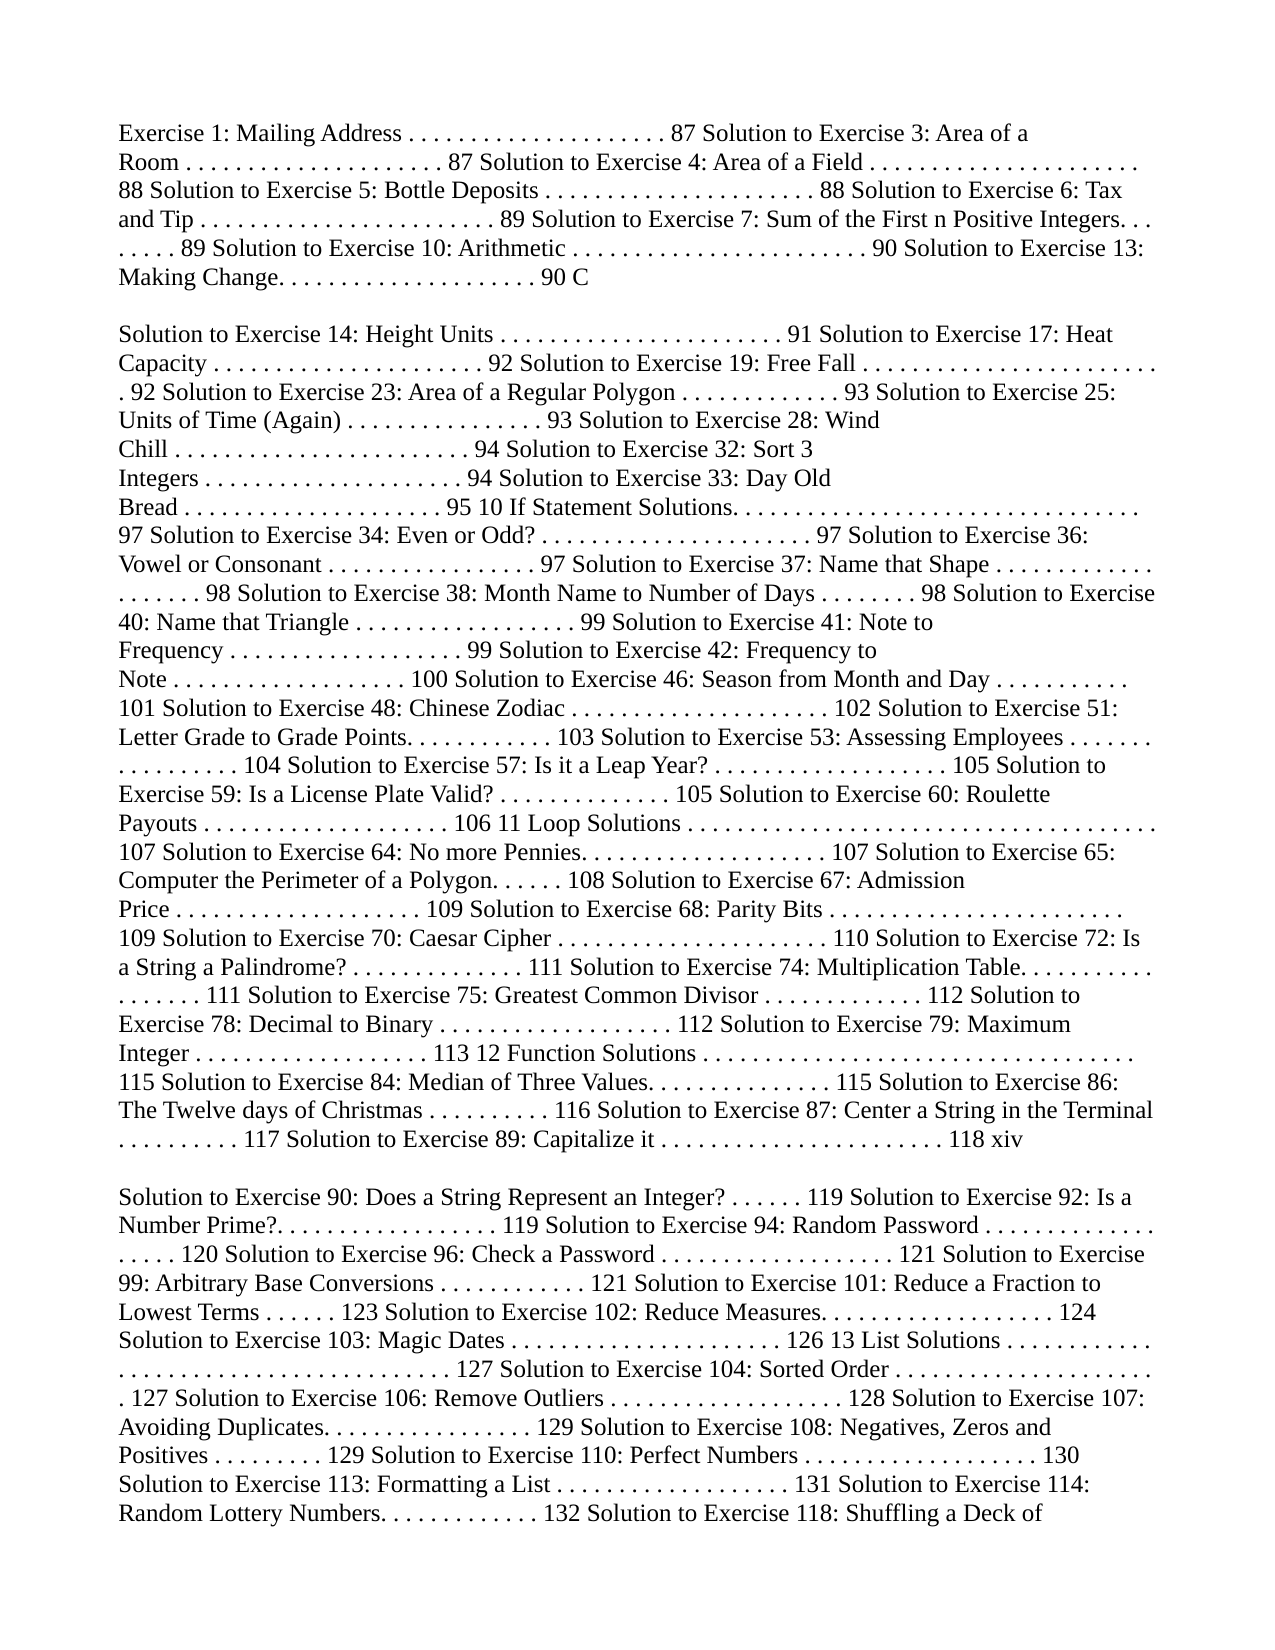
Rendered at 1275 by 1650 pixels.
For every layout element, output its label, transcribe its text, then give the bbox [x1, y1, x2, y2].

text Exercise 1: Mailing Address . . . . . . . . . . . . . . . . . . . . . 87 Solution to Exercise 3: Area of a Room . . . . . . . . . . . . . . . . . . . . . 87 Solution to Exercise 4: Area of a Field . . . . . . . . . . . . . . . . . . . . . . 88 Solution to Exercise 5: Bottle Deposits . . . . . . . . . . . . . . . . . . . . . . 88 Solution to Exercise 6: Tax and Tip . . . . . . . . . . . . . . . . . . . . . . . . 89 Solution to Exercise 7: Sum of the First n Positive Integers. . . . . . . . 89 Solution to Exercise 10: Arithmetic . . . . . . . . . . . . . . . . . . . . . . . . 90 Solution to Exercise 13: Making Change. . . . . . . . . . . . . . . . . . . . . 90 C [118, 118, 1157, 291]
text Solution to Exercise 14: Height Units . . . . . . . . . . . . . . . . . . . . . . . 91 Solution to Exercise 17: Heat Capacity . . . . . . . . . . . . . . . . . . . . . . 92 Solution to Exercise 19: Free Fall . . . . . . . . . . . . . . . . . . . . . . . . . 92 Solution to Exercise 23: Area of a Regular Polygon . . . . . . . . . . . . . 93 Solution to Exercise 25: Units of Time (Again) . . . . . . . . . . . . . . . . 93 Solution to Exercise 28: Wind Chill . . . . . . . . . . . . . . . . . . . . . . . . 94 Solution to Exercise 32: Sort 3 Integers . . . . . . . . . . . . . . . . . . . . . 94 Solution to Exercise 33: Day Old Bread . . . . . . . . . . . . . . . . . . . . . 95 10 If Statement Solutions. . . . . . . . . . . . . . . . . . . . . . . . . . . . . . . . . 97 Solution to Exercise 34: Even or Odd? . . . . . . . . . . . . . . . . . . . . . . 97 Solution to Exercise 36: Vowel or Consonant . . . . . . . . . . . . . . . . . 97 Solution to Exercise 37: Name that Shape . . . . . . . . . . . . . . . . . . . . 98 Solution to Exercise 38: Month Name to Number of Days . . . . . . . . 98 Solution to Exercise 40: Name that Triangle . . . . . . . . . . . . . . . . . . 99 Solution to Exercise 41: Note to Frequency . . . . . . . . . . . . . . . . . . . 99 Solution to Exercise 42: Frequency to Note . . . . . . . . . . . . . . . . . . . 100 Solution to Exercise 46: Season from Month and Day . . . . . . . . . . . 101 Solution to Exercise 48: Chinese Zodiac . . . . . . . . . . . . . . . . . . . . . 102 Solution to Exercise 51: Letter Grade to Grade Points. . . . . . . . . . . . 103 Solution to Exercise 53: Assessing Employees . . . . . . . . . . . . . . . . . 104 Solution to Exercise 57: Is it a Leap Year? . . . . . . . . . . . . . . . . . . . 105 Solution to Exercise 59: Is a License Plate Valid? . . . . . . . . . . . . . . 105 Solution to Exercise 60: Roulette Payouts . . . . . . . . . . . . . . . . . . . . 106 11 Loop Solutions . . . . . . . . . . . . . . . . . . . . . . . . . . . . . . . . . . . . . . 107 Solution to Exercise 64: No more Pennies. . . . . . . . . . . . . . . . . . . . 107 Solution to Exercise 65: Computer the Perimeter of a Polygon. . . . . . 108 Solution to Exercise 67: Admission Price . . . . . . . . . . . . . . . . . . . . 109 Solution to Exercise 68: Parity Bits . . . . . . . . . . . . . . . . . . . . . . . . 109 Solution to Exercise 70: Caesar Cipher . . . . . . . . . . . . . . . . . . . . . . 110 Solution to Exercise 72: Is a String a Palindrome? . . . . . . . . . . . . . . 111 Solution to Exercise 74: Multiplication Table. . . . . . . . . . . . . . . . . . 111 Solution to Exercise 75: Greatest Common Divisor . . . . . . . . . . . . . 112 Solution to Exercise 78: Decimal to Binary . . . . . . . . . . . . . . . . . . . 112 Solution to Exercise 79: Maximum Integer . . . . . . . . . . . . . . . . . . . 113 12 Function Solutions . . . . . . . . . . . . . . . . . . . . . . . . . . . . . . . . . . . 115 Solution to Exercise 84: Median of Three Values. . . . . . . . . . . . . . . 115 Solution to Exercise 86: The Twelve days of Christmas . . . . . . . . . . 116 Solution to Exercise 87: Center a String in the Terminal . . . . . . . . . . 117 Solution to Exercise 89: Capitalize it . . . . . . . . . . . . . . . . . . . . . . . 118 xiv [118, 319, 1157, 1153]
text Solution to Exercise 90: Does a String Represent an Integer? . . . . . . 119 Solution to Exercise 92: Is a Number Prime?. . . . . . . . . . . . . . . . . . 119 Solution to Exercise 94: Random Password . . . . . . . . . . . . . . . . . . . 120 Solution to Exercise 96: Check a Password . . . . . . . . . . . . . . . . . . . 121 Solution to Exercise 99: Arbitrary Base Conversions . . . . . . . . . . . . 121 Solution to Exercise 101: Reduce a Fraction to Lowest Terms . . . . . . 123 Solution to Exercise 102: Reduce Measures. . . . . . . . . . . . . . . . . . . 124 Solution to Exercise 103: Magic Dates . . . . . . . . . . . . . . . . . . . . . . 126 13 List Solutions . . . . . . . . . . . . . . . . . . . . . . . . . . . . . . . . . . . . . . . 127 Solution to Exercise 104: Sorted Order . . . . . . . . . . . . . . . . . . . . . . 127 Solution to Exercise 106: Remove Outliers . . . . . . . . . . . . . . . . . . . 128 Solution to Exercise 107: Avoiding Duplicates. . . . . . . . . . . . . . . . . 129 Solution to Exercise 108: Negatives, Zeros and Positives . . . . . . . . . 129 Solution to Exercise 110: Perfect Numbers . . . . . . . . . . . . . . . . . . . 130 Solution to Exercise 113: Formatting a List . . . . . . . . . . . . . . . . . . . 131 Solution to Exercise 114: Random Lottery Numbers. . . . . . . . . . . . . 132 Solution to Exercise 118: Shuffling a Deck of [118, 1182, 1157, 1527]
